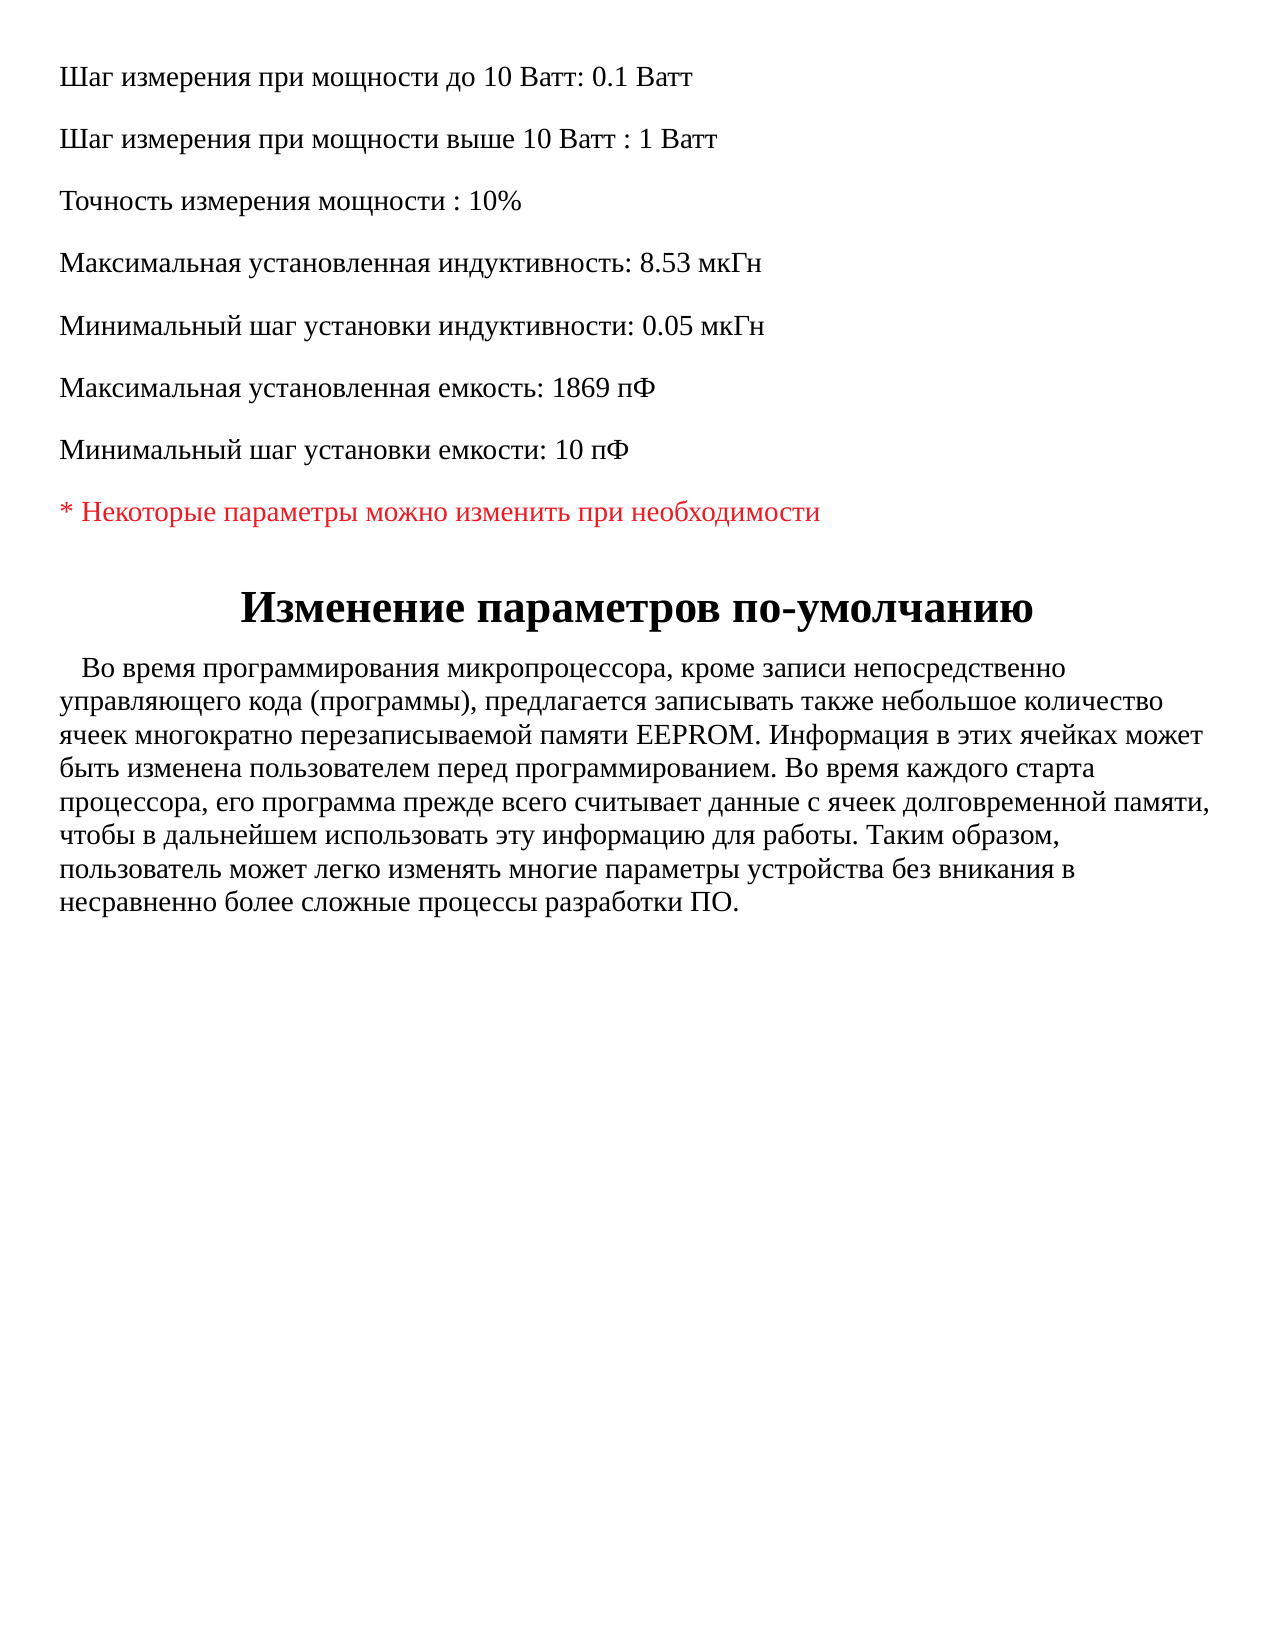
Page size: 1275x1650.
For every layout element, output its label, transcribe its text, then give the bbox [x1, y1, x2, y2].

text Минимальный шаг установки индуктивности: 0.05 мкГн [59, 308, 1216, 341]
text Максимальная установленная индуктивность: 8.53 мкГн [59, 246, 1216, 279]
text Шаг измерения при мощности выше 10 Ватт : 1 Ватт [59, 121, 1216, 155]
text Изменение параметров по-умолчанию [59, 579, 1216, 632]
text Шаг измерения при мощности до 10 Ватт: 0.1 Ватт [59, 59, 1216, 93]
text Во время программирования микропроцессора, кроме записи непосредственно управляющего кода (программы), предлагается записывать также небольшое количество ячеек многократно перезаписываемой памяти EEPROM. Информация в этих ячейках может быть изменена пользователем перед программированием. Во время каждого старта процессора, его программа прежде всего считывает данные с ячеек долговременной памяти, чтобы в дальнейшем использовать эту информацию для работы. Таким образом, пользователь может легко изменять многие параметры устройства без вникания в несравненно более сложные процессы разработки ПО. [59, 650, 1216, 918]
text * Некоторые параметры можно изменить при необходимости [59, 494, 1216, 528]
text Точность измерения мощности : 10% [59, 183, 1216, 217]
text Максимальная установленная емкость: 1869 пФ [59, 370, 1216, 403]
text Минимальный шаг установки емкости: 10 пФ [59, 432, 1216, 466]
